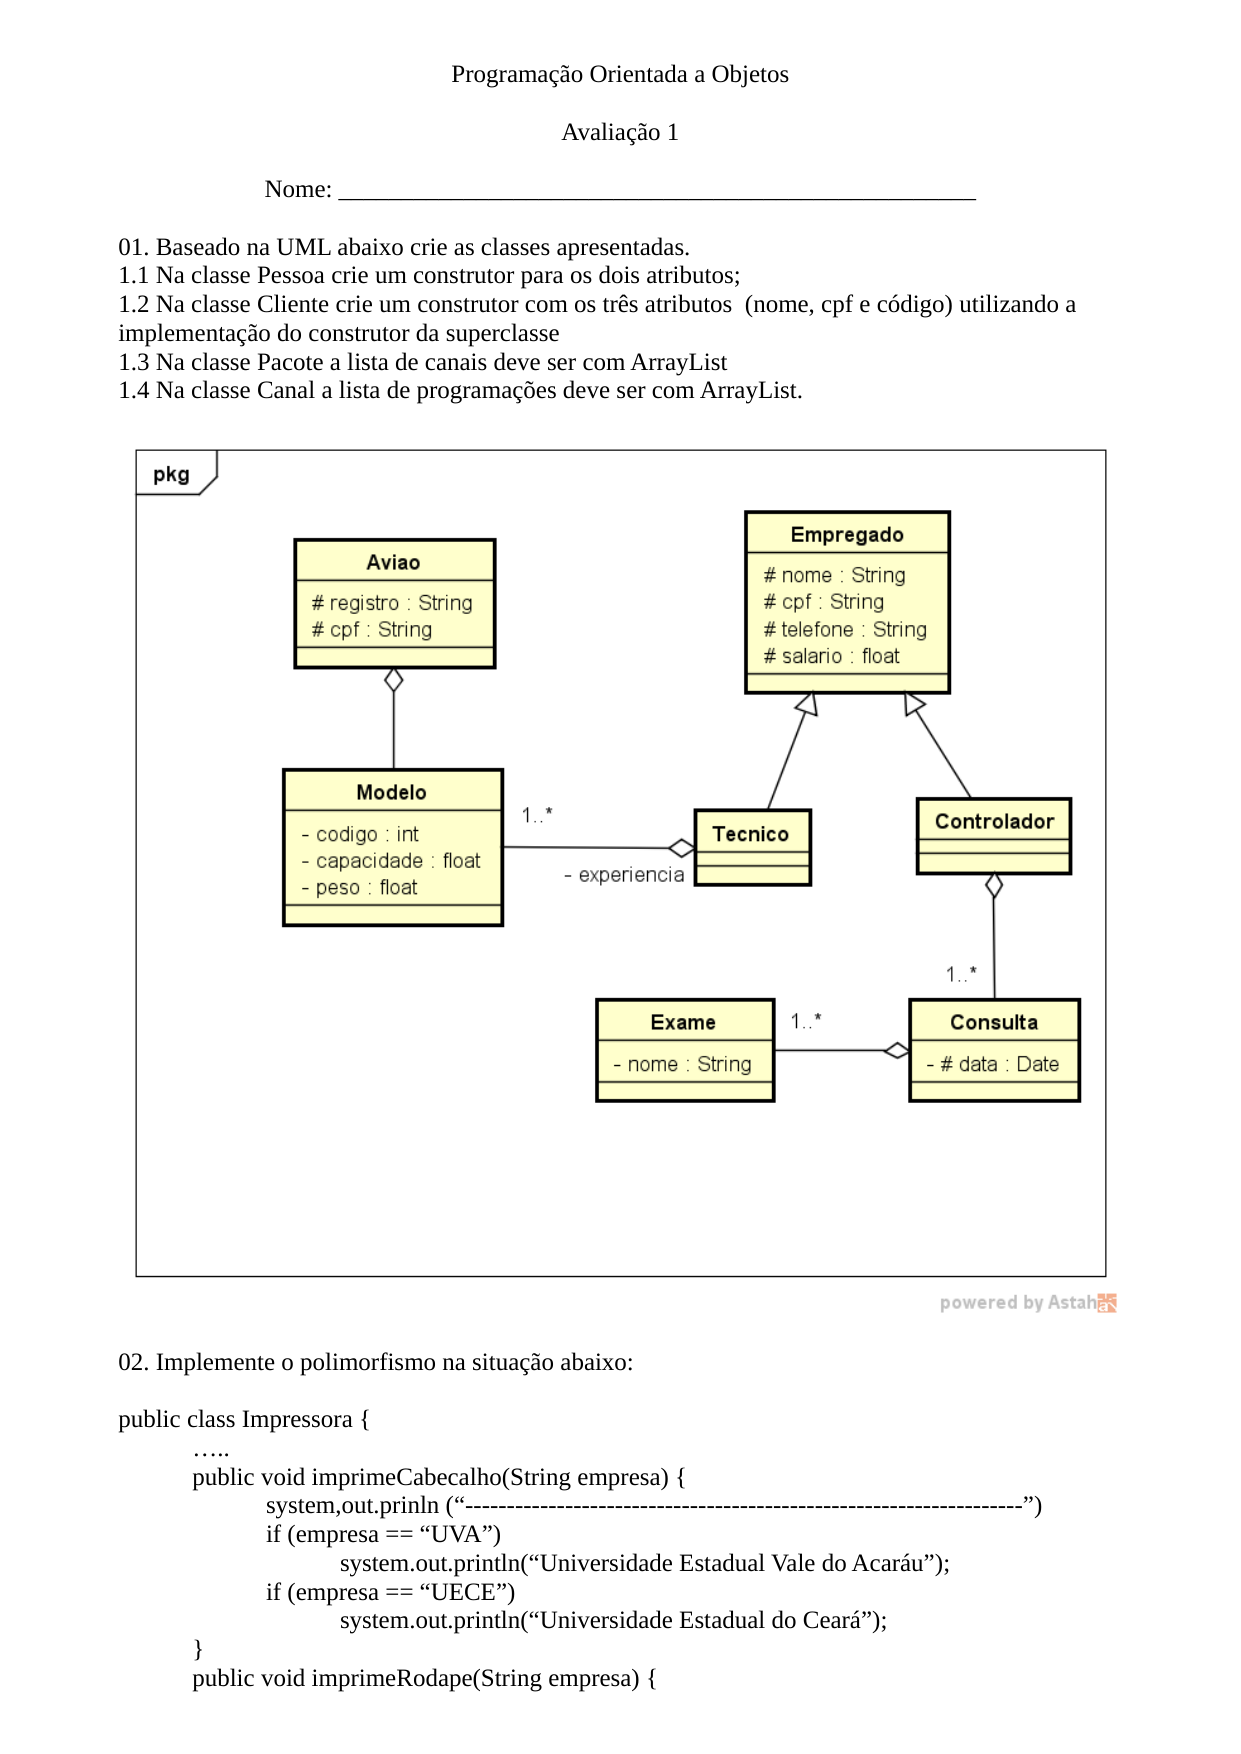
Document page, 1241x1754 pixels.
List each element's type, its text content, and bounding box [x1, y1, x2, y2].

picture [118, 432, 1123, 1319]
text 1.4 Na classe Canal a lista de programações deve ser com ArrayList. [118, 375, 1122, 404]
text } [118, 1634, 1122, 1663]
text Avaliação 1 [118, 117, 1122, 145]
text system.out.println(“Universidade Estadual Vale do Acaráu”); [118, 1548, 1122, 1577]
text public void imprimeRodape(String empresa) { [118, 1663, 1122, 1692]
text 1.2 Na classe Cliente crie um construtor com os três atributos (nome, cpf e código) utilizando a implementação do construtor da superclasse [118, 289, 1122, 347]
text system,out.prinln (“-------------------------------------------------------------------”) [118, 1491, 1122, 1519]
text 1.3 Na classe Pacote a lista de canais deve ser com ArrayList [118, 347, 1122, 375]
text if (empresa == “UECE”) [118, 1577, 1122, 1606]
text 02. Implemente o polimorfismo na situação abaixo: [118, 1347, 1122, 1376]
text 01. Baseado na UML abaixo crie as classes apresentadas. [118, 232, 1122, 260]
text 1.1 Na classe Pessoa crie um construtor para os dois atributos; [118, 260, 1122, 289]
text Programação Orientada a Objetos [118, 59, 1122, 88]
text Nome: ___________________________________________________ [118, 174, 1122, 203]
text ….. [118, 1433, 1122, 1462]
text public void imprimeCabecalho(String empresa) { [118, 1462, 1122, 1491]
text if (empresa == “UVA”) [118, 1519, 1122, 1548]
text system.out.println(“Universidade Estadual do Ceará”); [118, 1606, 1122, 1634]
text public class Impressora { [118, 1404, 1122, 1433]
